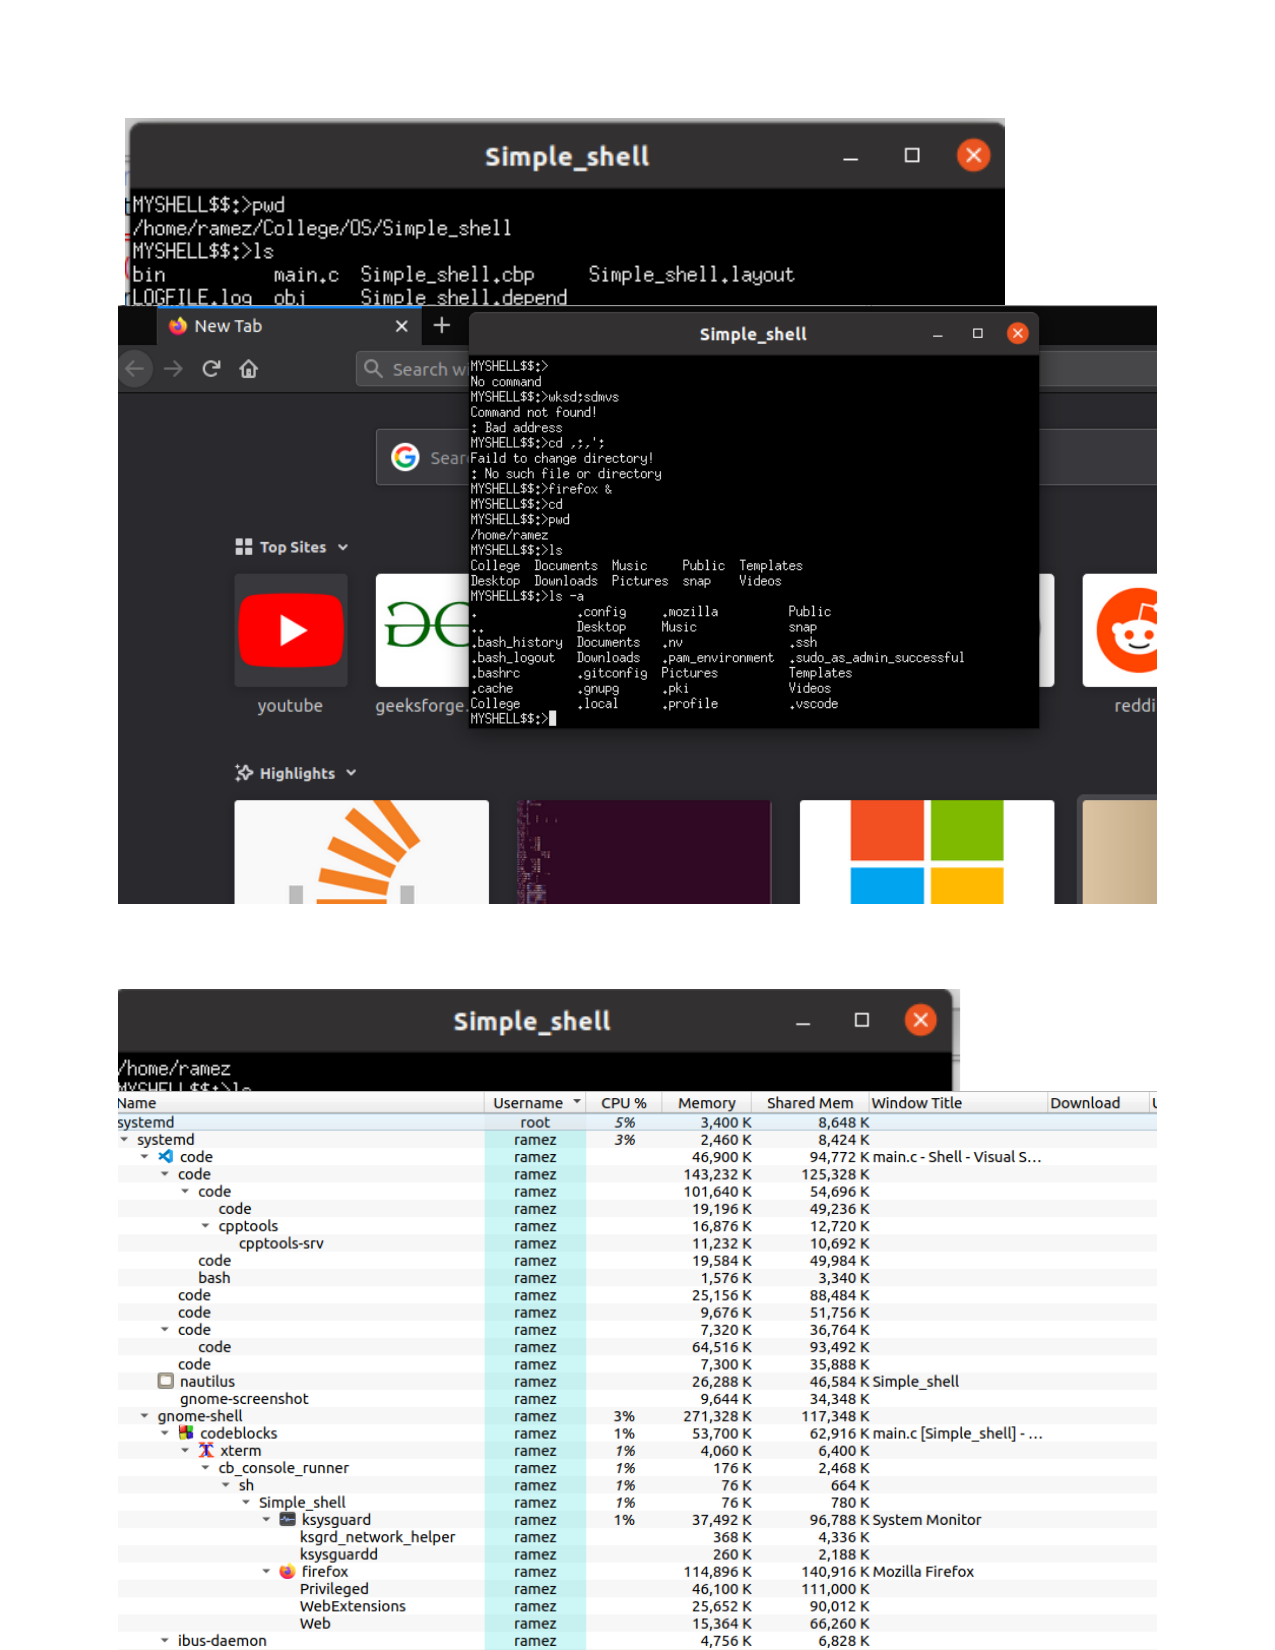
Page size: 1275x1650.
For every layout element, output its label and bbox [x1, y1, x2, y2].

picture [118, 118, 1157, 904]
picture [118, 989, 1157, 1650]
